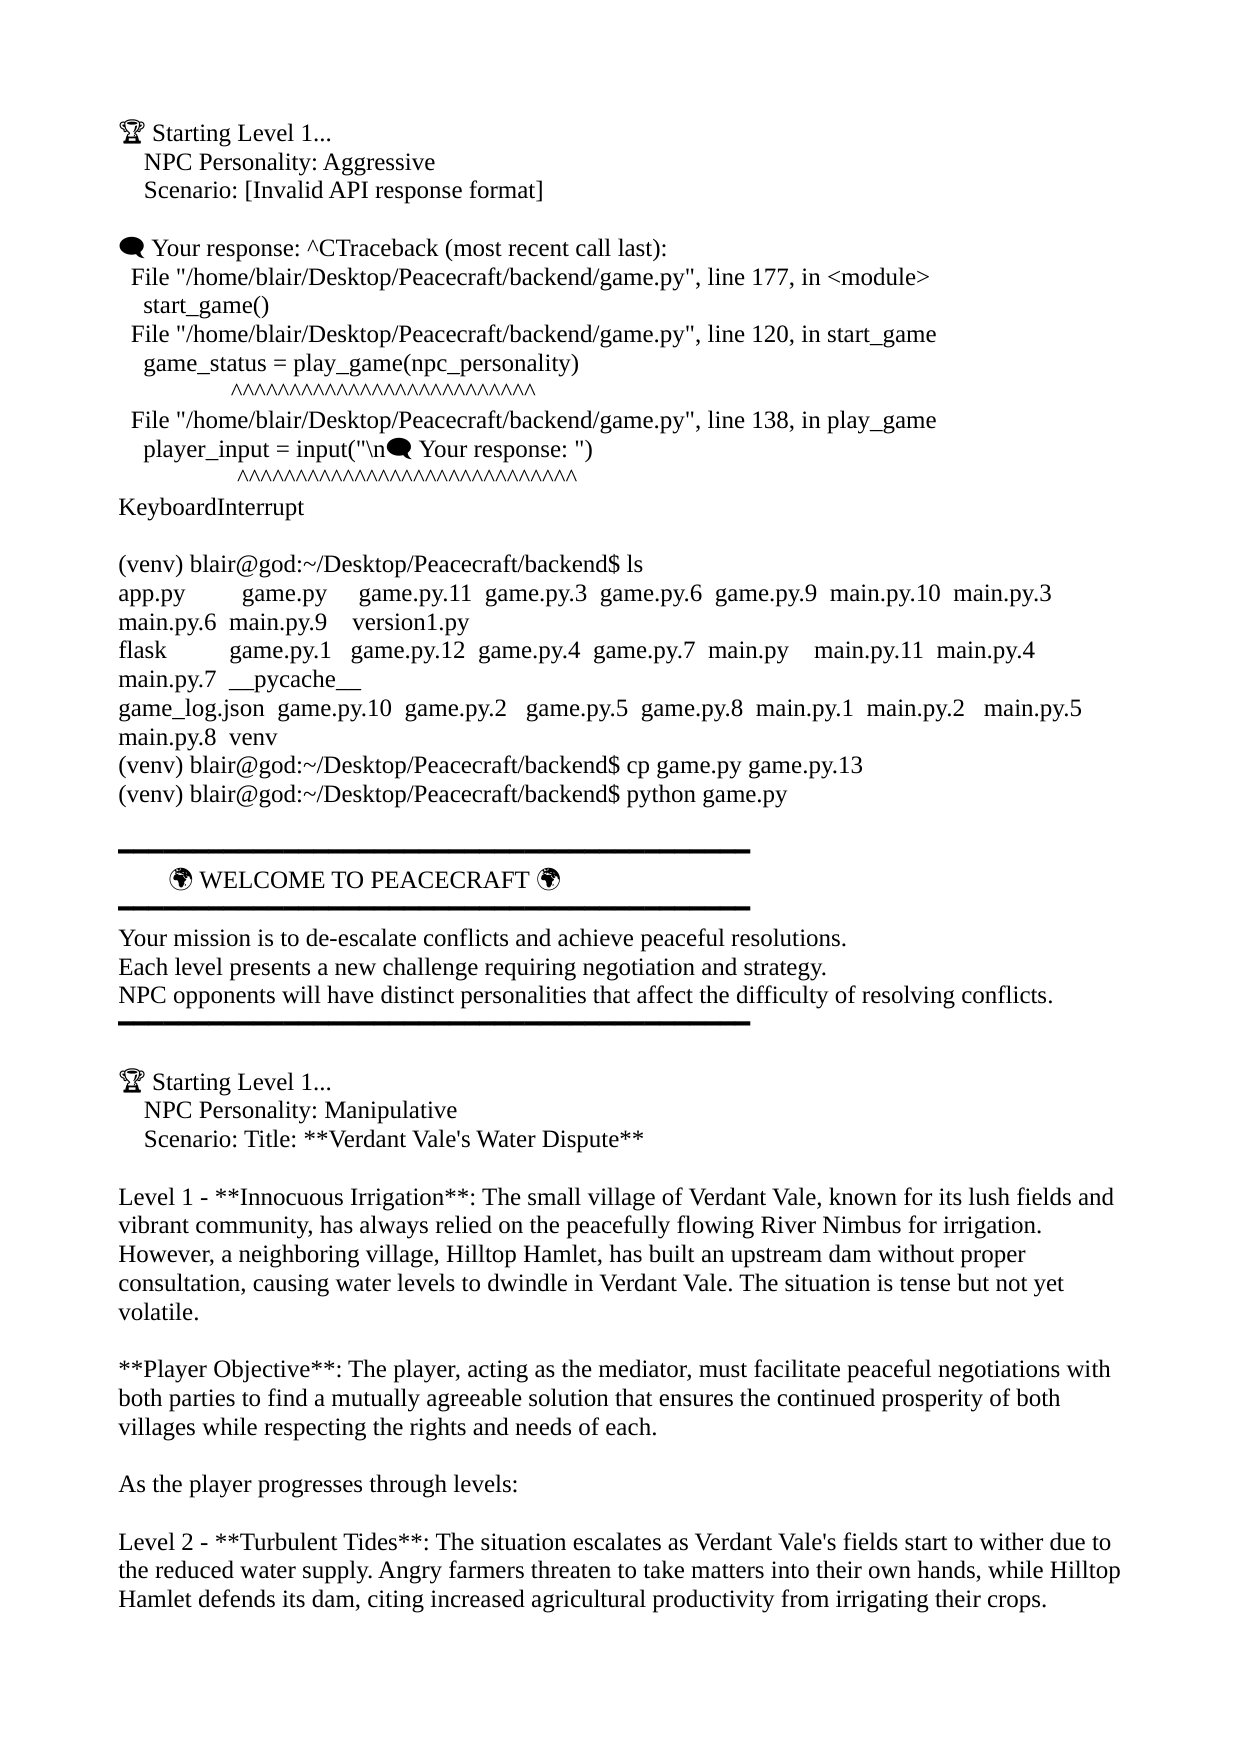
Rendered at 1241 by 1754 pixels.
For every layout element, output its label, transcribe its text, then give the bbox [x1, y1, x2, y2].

text Your mission is to de-escalate conflicts and achieve peaceful resolutions. [118, 923, 1122, 952]
text **Player Objective**: The player, acting as the mediator, must facilitate peaceful negotiations with both parties to find a mutually agreeable solution that ensures the continued prosperity of both villages while respecting the rights and needs of each. [118, 1354, 1122, 1441]
text 🧠 NPC Personality: Aggressive [118, 147, 1122, 176]
text flask game.py.1 game.py.12 game.py.4 game.py.7 main.py main.py.11 main.py.4 main.py.7 __pycache__ [118, 636, 1122, 693]
text File "/home/blair/Desktop/Peacecraft/backend/game.py", line 177, in <module> [118, 262, 1122, 291]
text 📖 Scenario: Title: **Verdant Vale's Water Dispute** [118, 1124, 1122, 1153]
text 📖 Scenario: [Invalid API response format] [118, 176, 1122, 204]
text ^^^^^^^^^^^^^^^^^^^^^^^^^^ [118, 377, 1122, 406]
text ━━━━━━━━━━━━━━━━━━━━━━━━━━━━━━━━━━━━━━━━━━ [118, 837, 1122, 866]
text Each level presents a new challenge requiring negotiation and strategy. [118, 952, 1122, 981]
text Level 2 - **Turbulent Tides**: The situation escalates as Verdant Vale's fields start to wither due to the reduced water supply. Angry farmers threaten to take matters into their own hands, while Hilltop Hamlet defends its dam, citing increased agricultural productivity from irrigating their crops. [118, 1527, 1122, 1613]
text ━━━━━━━━━━━━━━━━━━━━━━━━━━━━━━━━━━━━━━━━━━ [118, 894, 1122, 923]
text ^^^^^^^^^^^^^^^^^^^^^^^^^^^^^ [118, 463, 1122, 492]
text File "/home/blair/Desktop/Peacecraft/backend/game.py", line 138, in play_game [118, 406, 1122, 434]
text (venv) blair@god:~/Desktop/Peacecraft/backend$ cp game.py game.py.13 [118, 751, 1122, 779]
text player_input = input("\n🗨️ Your response: ") [118, 434, 1122, 463]
text (venv) blair@god:~/Desktop/Peacecraft/backend$ python game.py [118, 779, 1122, 808]
text 🏆 Starting Level 1... [118, 1067, 1122, 1096]
text 🌍 WELCOME TO PEACECRAFT 🌍 [118, 866, 1122, 894]
text game_log.json game.py.10 game.py.2 game.py.5 game.py.8 main.py.1 main.py.2 main.py.5 main.py.8 venv [118, 693, 1122, 751]
text 🧠 NPC Personality: Manipulative [118, 1096, 1122, 1124]
text KeyboardInterrupt [118, 492, 1122, 521]
text ━━━━━━━━━━━━━━━━━━━━━━━━━━━━━━━━━━━━━━━━━━ [118, 1009, 1122, 1038]
text start_game() [118, 291, 1122, 319]
text Level 1 - **Innocuous Irrigation**: The small village of Verdant Vale, known for its lush fields and vibrant community, has always relied on the peacefully flowing River Nimbus for irrigation. However, a neighboring village, Hilltop Hamlet, has built an upstream dam without proper consultation, causing water levels to dwindle in Verdant Vale. The situation is tense but not yet volatile. [118, 1182, 1122, 1326]
text app.py game.py game.py.11 game.py.3 game.py.6 game.py.9 main.py.10 main.py.3 main.py.6 main.py.9 version1.py [118, 578, 1122, 636]
text (venv) blair@god:~/Desktop/Peacecraft/backend$ ls [118, 549, 1122, 578]
text 🗨️ Your response: ^CTraceback (most recent call last): [118, 233, 1122, 262]
text File "/home/blair/Desktop/Peacecraft/backend/game.py", line 120, in start_game [118, 319, 1122, 348]
text 🏆 Starting Level 1... [118, 118, 1122, 147]
text game_status = play_game(npc_personality) [118, 348, 1122, 377]
text As the player progresses through levels: [118, 1469, 1122, 1498]
text NPC opponents will have distinct personalities that affect the difficulty of resolving conflicts. [118, 981, 1122, 1009]
